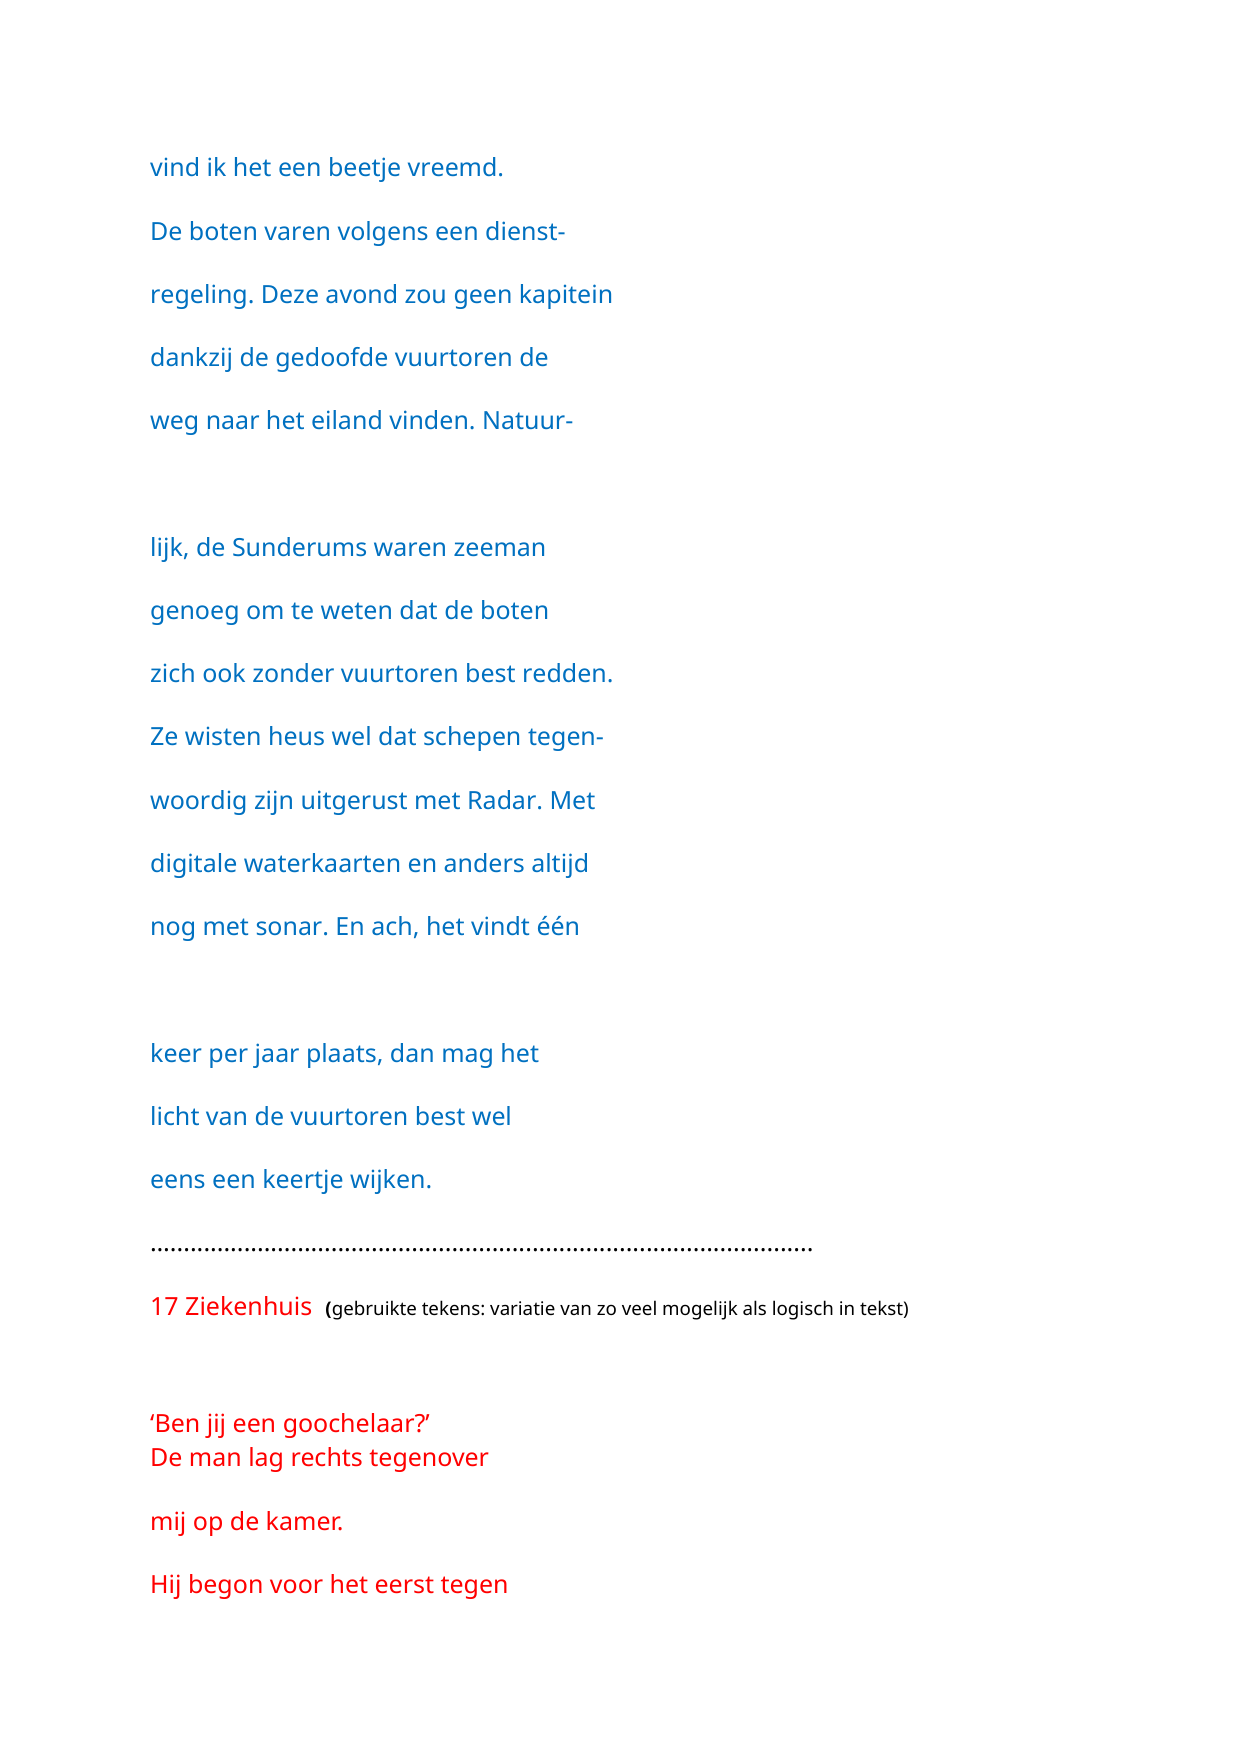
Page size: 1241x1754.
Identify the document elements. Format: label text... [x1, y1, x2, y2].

text De boten varen volgens een dienst- [150, 213, 1090, 247]
text …................................................................................................ [150, 1225, 1090, 1259]
text woordig zijn uitgerust met Radar. Met [150, 782, 1090, 816]
text Ze wisten heus wel dat schepen tegen- [150, 719, 1090, 753]
subtitle 17 Ziekenhuis (gebruikte tekens: variatie van zo veel mogelijk als logisch in tekst) [150, 1288, 1090, 1322]
text Hij begon voor het eerst tegen [150, 1567, 1090, 1601]
text nog met sonar. En ach, het vindt één [150, 909, 1090, 943]
text regeling. Deze avond zou geen kapitein [150, 276, 1090, 311]
text vind ik het een beetje vreemd. [150, 150, 1090, 184]
text dankzij de gedoofde vuurtoren de [150, 340, 1090, 374]
text eens een keertje wijken. [150, 1162, 1090, 1196]
text zich ook zonder vuurtoren best redden. [150, 656, 1090, 690]
text weg naar het eiland vinden. Natuur- [150, 403, 1090, 437]
text licht van de vuurtoren best wel [150, 1098, 1090, 1132]
subtitle mij op de kamer. [150, 1503, 1090, 1537]
text genoeg om te weten dat de boten [150, 593, 1090, 627]
text digitale waterkaarten en anders altijd [150, 846, 1090, 879]
text lijk, de Sunderums waren zeeman [150, 529, 1090, 563]
text keer per jaar plaats, dan mag het [150, 1035, 1090, 1069]
subtitle ‘Ben jij een goochelaar?’ De man lag rechts tegenover [150, 1406, 1090, 1474]
